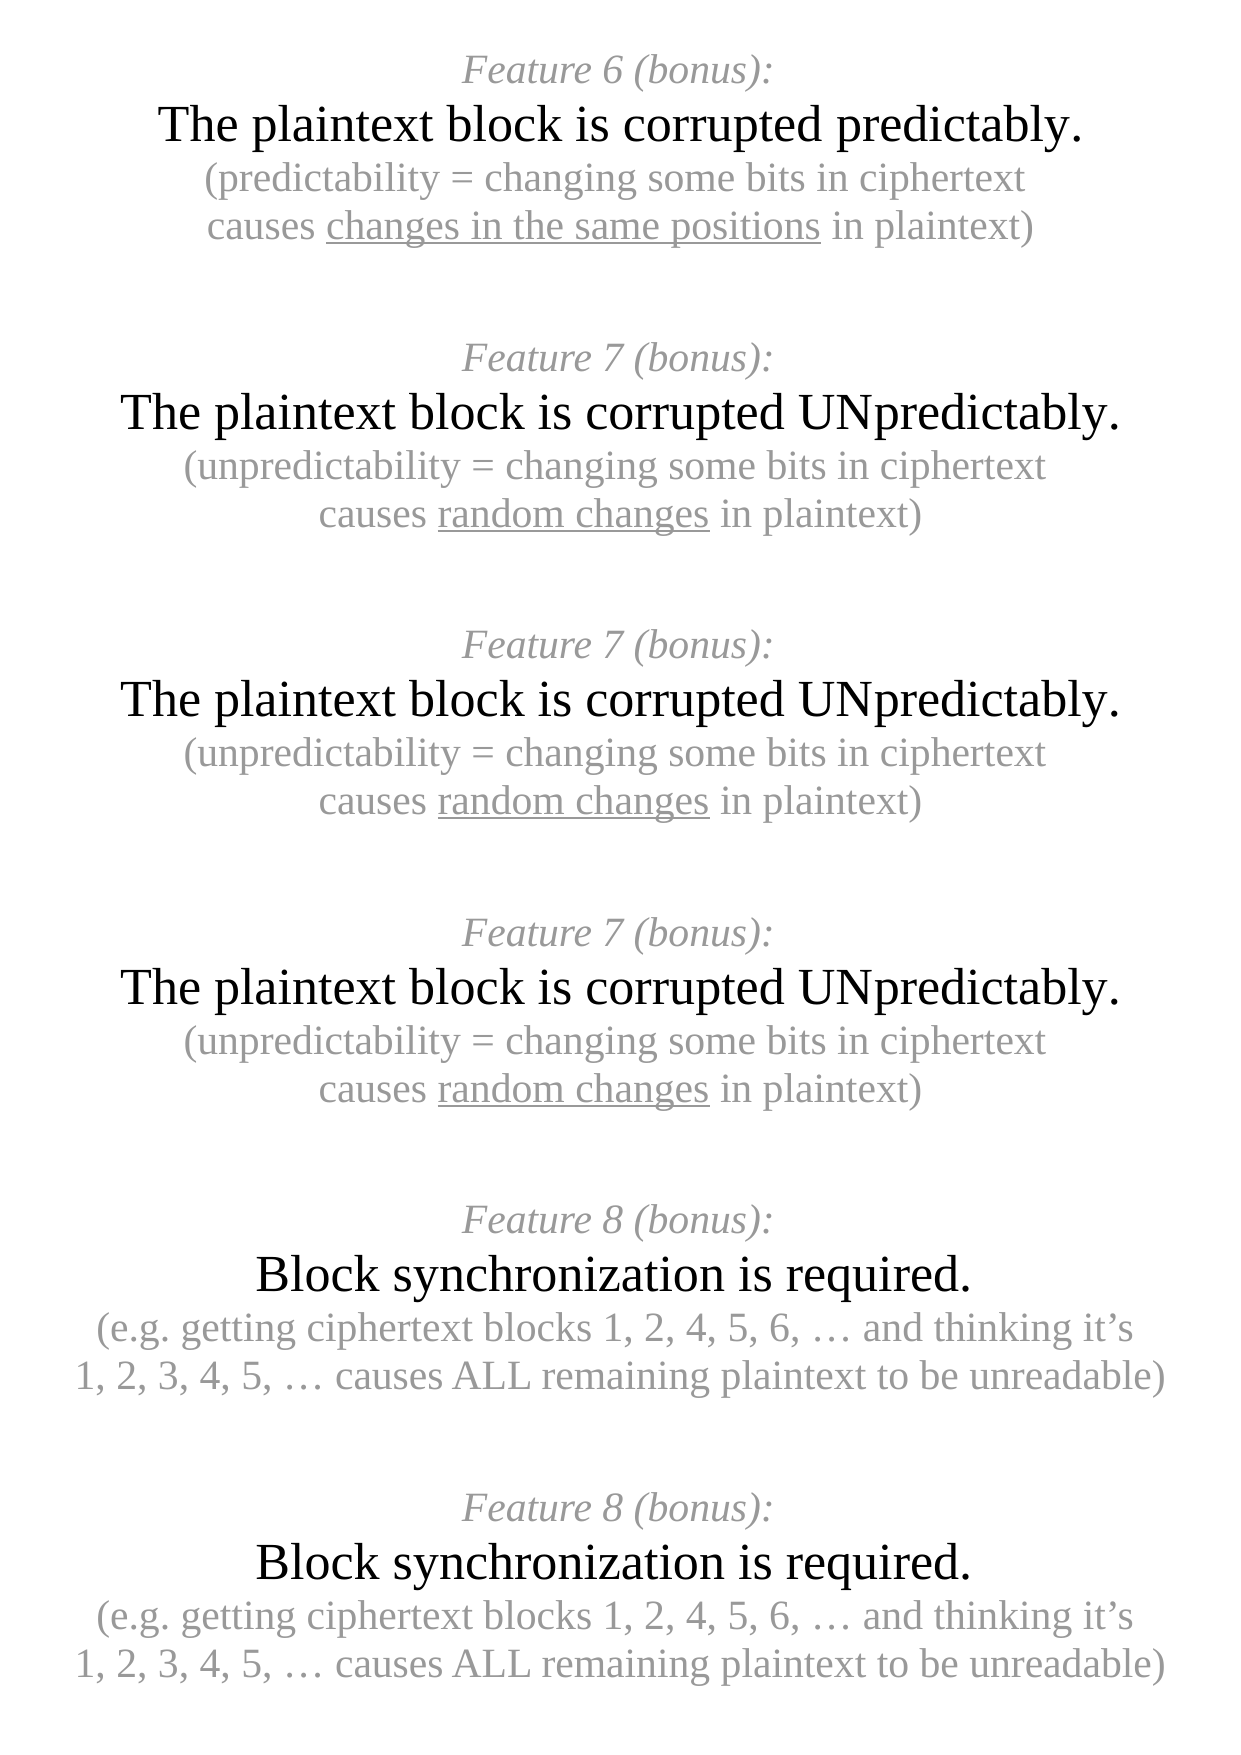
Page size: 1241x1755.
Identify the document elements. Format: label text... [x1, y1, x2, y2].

text Feature 6 (bonus): [45, 45, 1196, 93]
text (unpredictability = changing some bits in ciphertext causes random changes in plaintext) [45, 1015, 1196, 1111]
text Feature 7 (bonus): [45, 332, 1196, 380]
text Block synchronization is required. (e.g. getting ciphertext blocks 1, 2, 4, 5, 6, … and thinking it’s 1, 2, 3, 4, 5, … causes ALL remaining plaintext to be unreadable) [45, 1243, 1196, 1399]
text (unpredictability = changing some bits in ciphertext causes random changes in plaintext) [45, 440, 1196, 536]
text (unpredictability = changing some bits in ciphertext causes random changes in plaintext) [45, 728, 1196, 824]
text Feature 8 (bonus): [45, 1195, 1196, 1243]
text The plaintext block is corrupted predictably. [45, 93, 1196, 153]
text The plaintext block is corrupted UNpredictably. [45, 380, 1196, 440]
text Feature 8 (bonus): [45, 1482, 1196, 1530]
text The plaintext block is corrupted UNpredictably. [45, 668, 1196, 728]
text Feature 7 (bonus): [45, 620, 1196, 668]
text Feature 7 (bonus): [45, 907, 1196, 955]
text (predictability = changing some bits in ciphertext causes changes in the same positions in plaintext) [45, 153, 1196, 249]
text The plaintext block is corrupted UNpredictably. [45, 955, 1196, 1015]
text Block synchronization is required. (e.g. getting ciphertext blocks 1, 2, 4, 5, 6, … and thinking it’s 1, 2, 3, 4, 5, … causes ALL remaining plaintext to be unreadable) [45, 1530, 1196, 1686]
